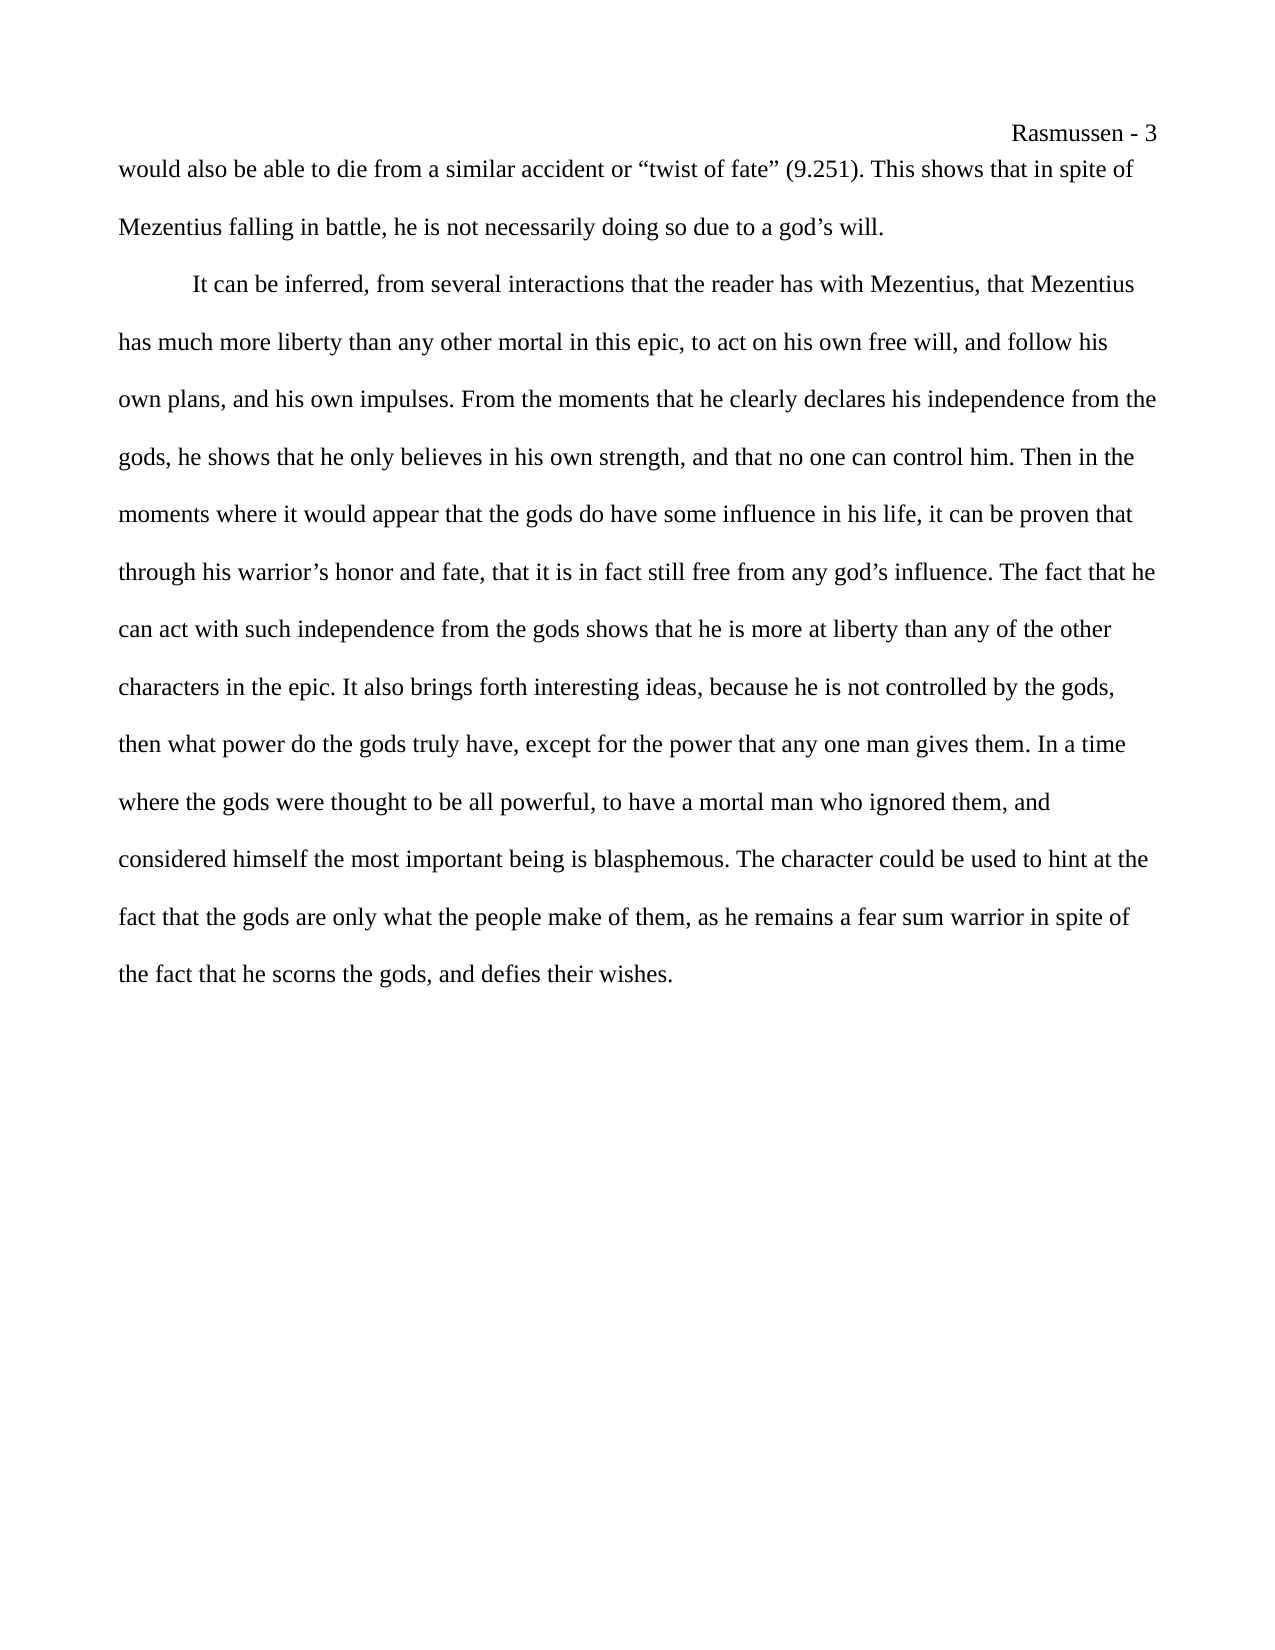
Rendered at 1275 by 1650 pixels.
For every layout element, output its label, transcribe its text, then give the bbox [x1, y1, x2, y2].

text would also be able to die from a similar accident or “twist of fate” (9.251). This shows that in spite of Mezentius falling in battle, he is not necessarily doing so due to a god’s will. [118, 154, 1157, 240]
text It can be inferred, from several interactions that the reader has with Mezentius, that Mezentius has much more liberty than any other mortal in this epic, to act on his own free will, and follow his own plans, and his own impulses. From the moments that he clearly declares his independence from the gods, he shows that he only believes in his own strength, and that no one can control him. Then in the moments where it would appear that the gods do have some influence in his life, it can be proven that through his warrior’s honor and fate, that it is in fact still free from any god’s influence. The fact that he can act with such independence from the gods shows that he is more at liberty than any of the other characters in the epic. It also brings forth interesting ideas, because he is not controlled by the gods, then what power do the gods truly have, except for the power that any one man gives them. In a time where the gods were thought to be all powerful, to have a mortal man who ignored them, and considered himself the most important being is blasphemous. The character could be used to hint at the fact that the gods are only what the people make of them, as he remains a fear sum warrior in spite of the fact that he scorns the gods, and defies their wishes. [118, 269, 1157, 988]
